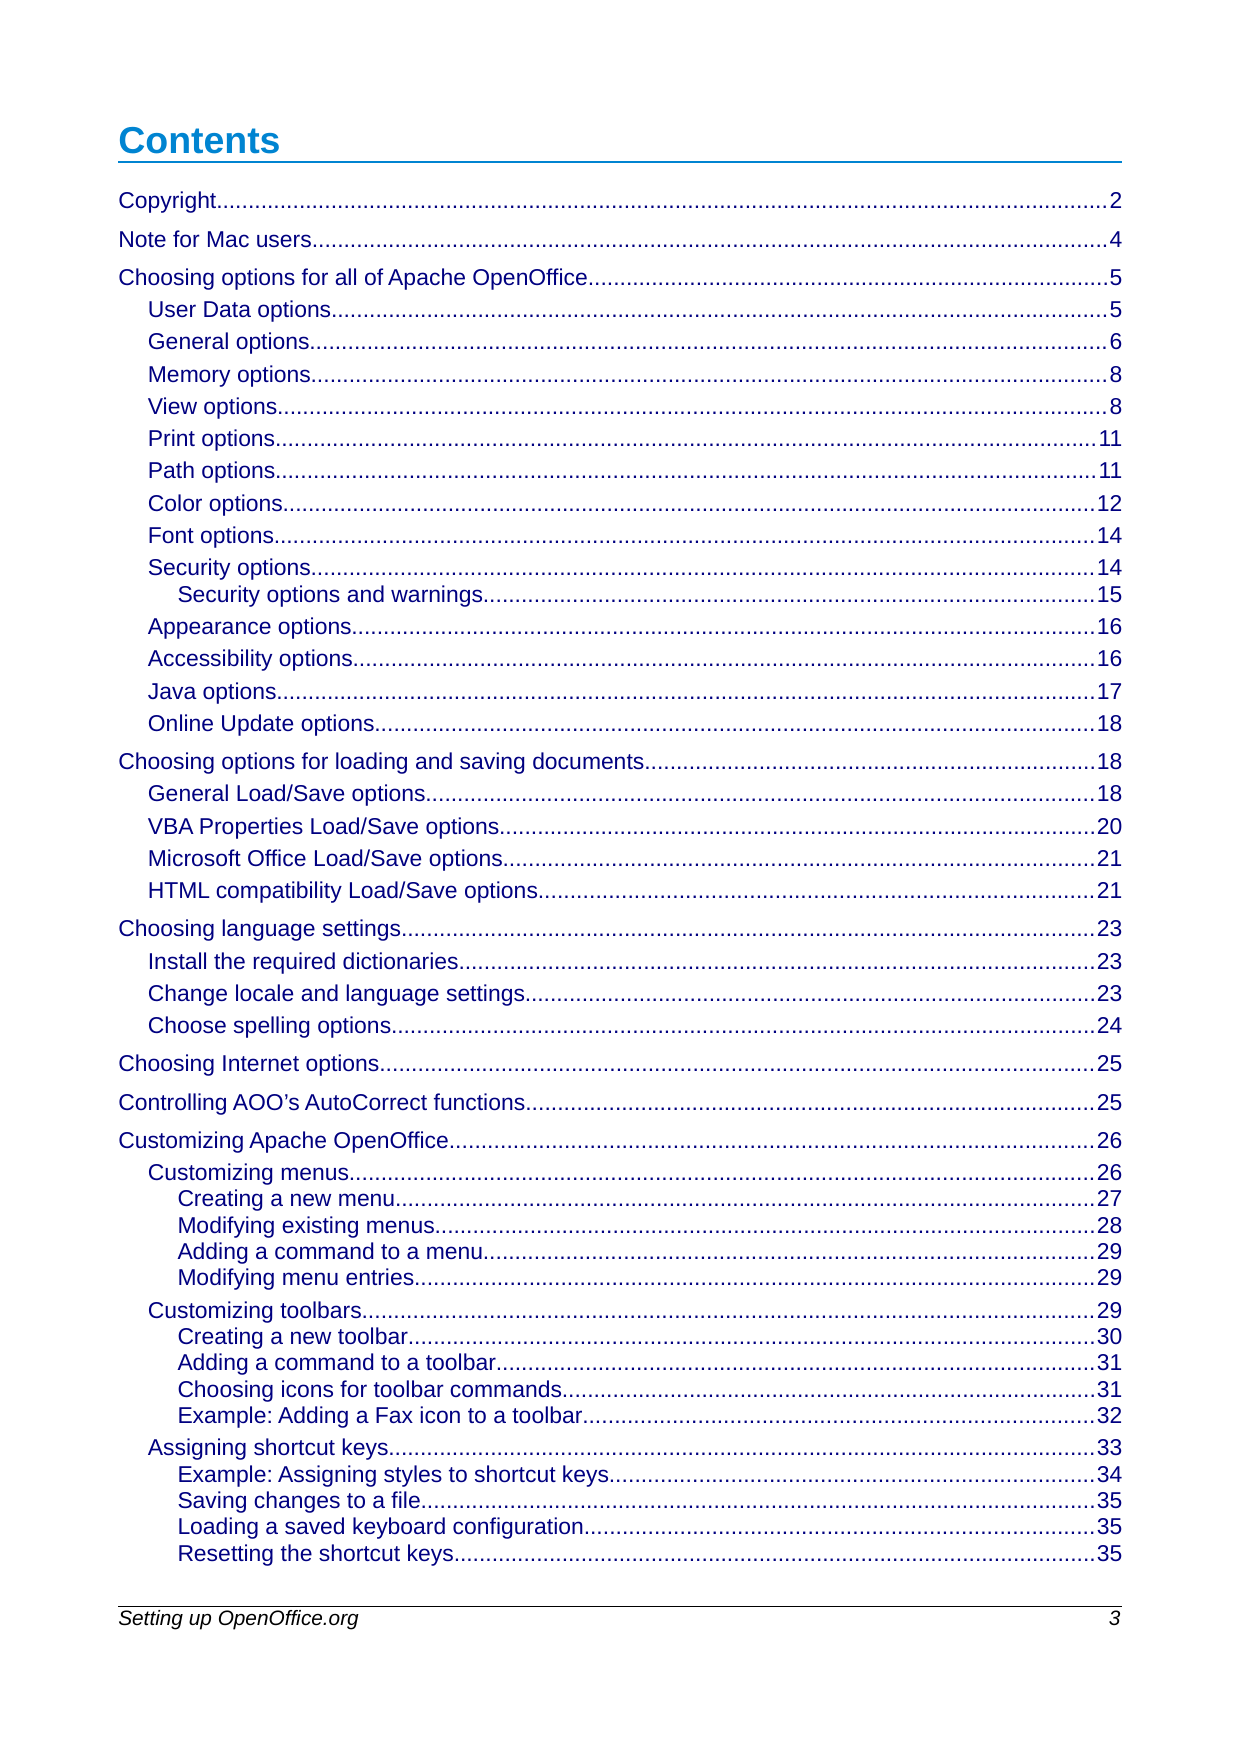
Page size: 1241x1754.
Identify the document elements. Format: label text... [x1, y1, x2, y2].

text Modifying menu entries 29 [177, 1264, 1122, 1291]
text Color options 12 [148, 490, 1122, 516]
text Example: Assigning styles to shortcut keys 34 [177, 1461, 1122, 1487]
text Customizing Apache OpenOffice 26 [118, 1127, 1122, 1153]
text View options 8 [148, 393, 1122, 419]
text Modifying existing menus 28 [177, 1212, 1122, 1238]
text General options 6 [148, 328, 1122, 355]
text Accessibility options 16 [148, 645, 1122, 672]
text Choosing Internet options 25 [118, 1050, 1122, 1077]
text Adding a command to a menu 29 [177, 1238, 1122, 1264]
text Choosing options for all of Apache OpenOffice 5 [118, 264, 1122, 290]
text Memory options 8 [148, 361, 1122, 387]
text Adding a command to a toolbar 31 [177, 1349, 1122, 1376]
text Choosing options for loading and saving documents 18 [118, 748, 1122, 774]
text Install the required dictionaries 23 [148, 948, 1122, 974]
text HTML compatibility Load/Save options 21 [148, 877, 1122, 903]
text Change locale and language settings 23 [148, 980, 1122, 1006]
text Copyright 2 [118, 187, 1122, 214]
text User Data options 5 [148, 296, 1122, 322]
text Security options and warnings 15 [177, 581, 1122, 607]
text Print options 11 [148, 425, 1122, 452]
text Choosing icons for toolbar commands 31 [177, 1376, 1122, 1402]
text Choose spelling options 24 [148, 1012, 1122, 1038]
text Online Update options 18 [148, 710, 1122, 736]
text Contents [118, 118, 1122, 161]
text Font options 14 [148, 522, 1122, 548]
text Loading a saved keyboard configuration 35 [177, 1513, 1122, 1540]
text Resetting the shortcut keys 35 [177, 1540, 1122, 1566]
text Path options 11 [148, 457, 1122, 484]
text Saving changes to a file 35 [177, 1487, 1122, 1513]
text VBA Properties Load/Save options 20 [148, 813, 1122, 839]
text Java options 17 [148, 678, 1122, 704]
text Controlling AOO’s AutoCorrect functions 25 [118, 1088, 1122, 1115]
text Customizing menus 26 [148, 1159, 1122, 1185]
text Assigning shortcut keys 33 [148, 1434, 1122, 1461]
text Customizing toolbars 29 [148, 1297, 1122, 1323]
text Creating a new toolbar 30 [177, 1323, 1122, 1349]
text Creating a new menu 27 [177, 1185, 1122, 1212]
text General Load/Save options 18 [148, 780, 1122, 807]
text Security options 14 [148, 554, 1122, 581]
text Example: Adding a Fax icon to a toolbar 32 [177, 1402, 1122, 1428]
text Appearance options 16 [148, 613, 1122, 639]
text Choosing language settings 23 [118, 915, 1122, 942]
text Note for Mac users 4 [118, 226, 1122, 252]
text Microsoft Office Load/Save options 21 [148, 845, 1122, 871]
